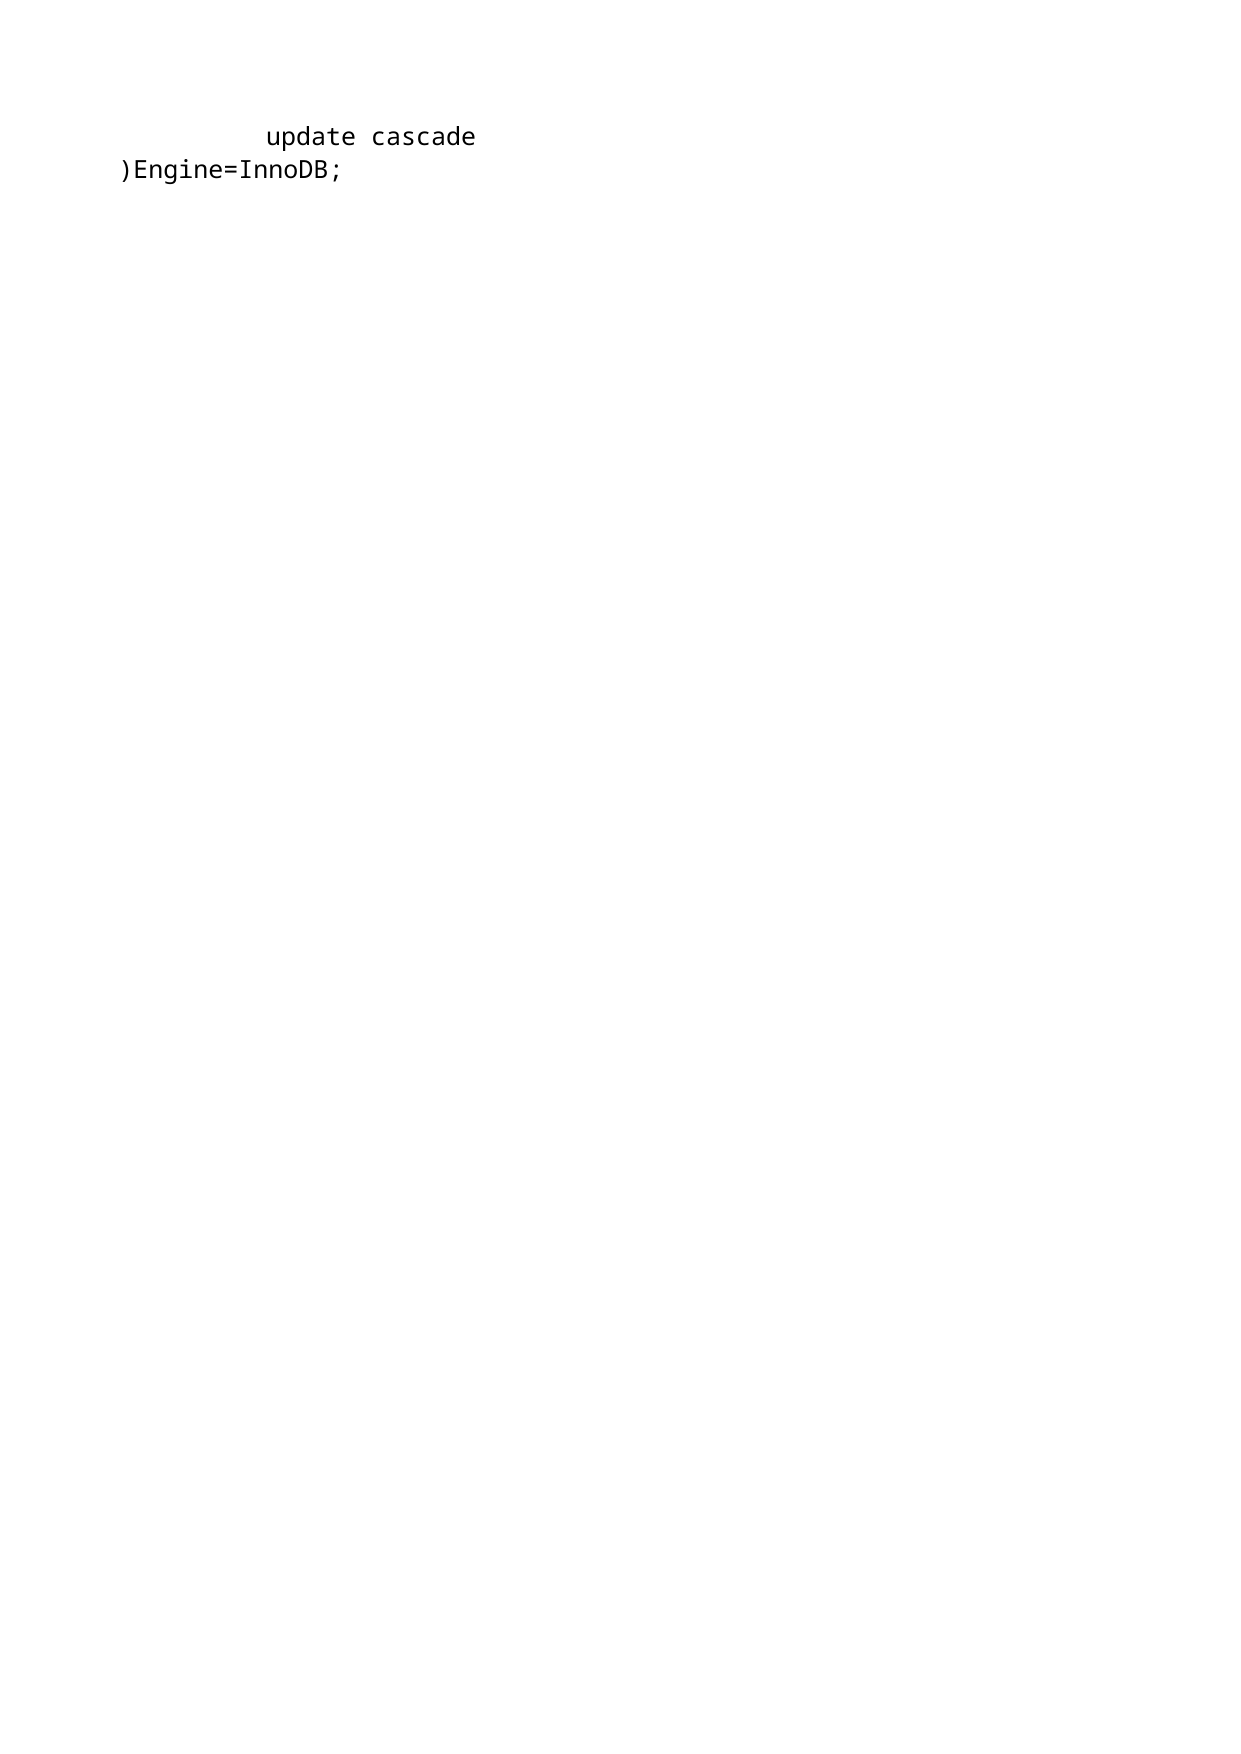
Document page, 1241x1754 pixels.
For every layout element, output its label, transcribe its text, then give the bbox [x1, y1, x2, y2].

text )Engine=InnoDB; [118, 152, 1122, 186]
text update cascade [118, 118, 1122, 152]
